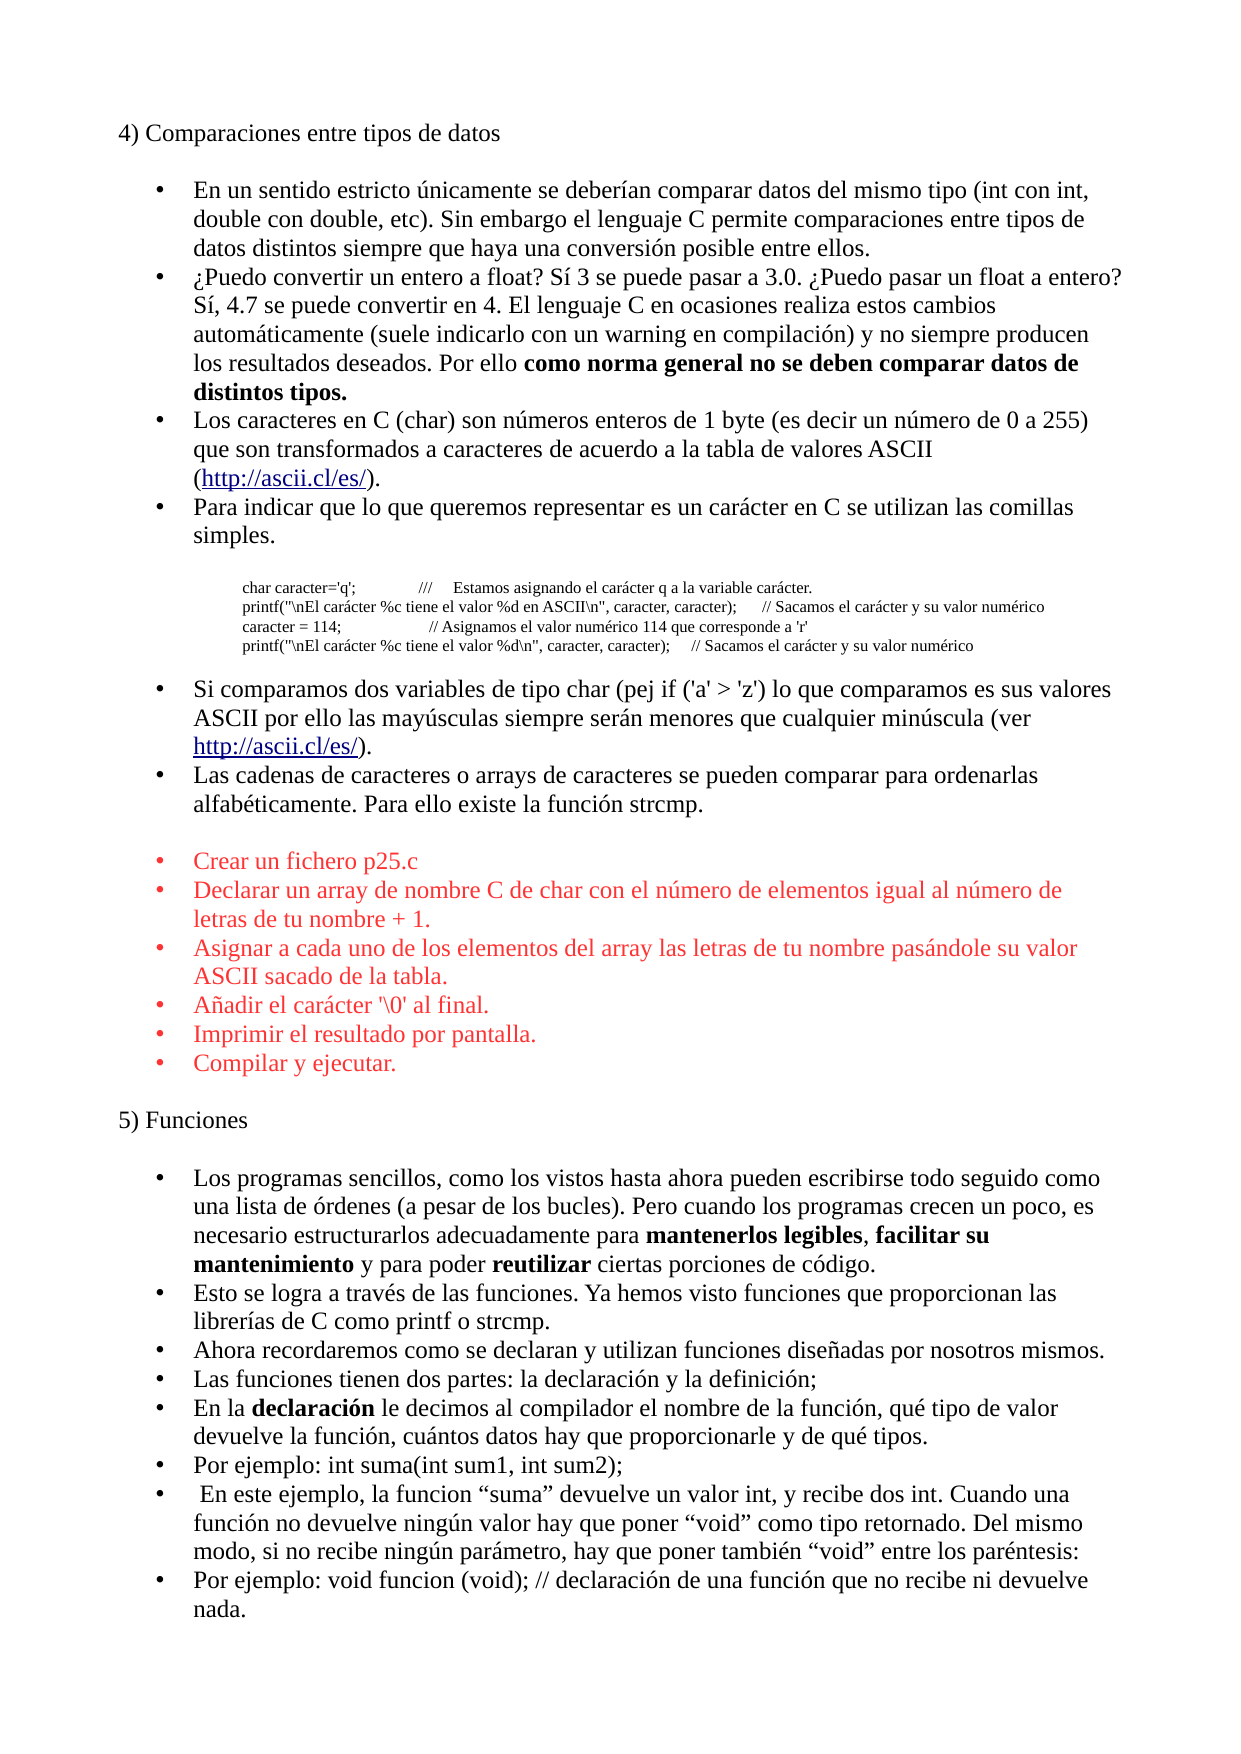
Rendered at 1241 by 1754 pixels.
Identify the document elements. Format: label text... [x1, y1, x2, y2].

list Esto se logra a través de las funciones. Ya hemos visto funciones que proporcionan las librerías de C como printf o strcmp. [156, 1278, 1122, 1335]
list Si comparamos dos variables de tipo char (pej if ('a' > 'z') lo que comparamos es sus valores ASCII por ello las mayúsculas siempre serán menores que cualquier minúscula (ver http://ascii.cl/es/). [156, 674, 1122, 760]
list Crear un fichero p25.c [156, 846, 1122, 875]
list Por ejemplo: int suma(int sum1, int sum2); [156, 1450, 1122, 1479]
list Declarar un array de nombre C de char con el número de elementos igual al número de letras de tu nombre + 1. [156, 875, 1122, 933]
list Compilar y ejecutar. [156, 1048, 1122, 1076]
list Los programas sencillos, como los vistos hasta ahora pueden escribirse todo seguido como una lista de órdenes (a pesar de los bucles). Pero cuando los programas crecen un poco, es necesario estructurarlos adecuadamente para mantenerlos legibles, facilitar su mantenimiento y para poder reutilizar ciertas porciones de código. [156, 1163, 1122, 1278]
text caracter = 114; // Asignamos el valor numérico 114 que corresponde a 'r' [192, 616, 1122, 636]
text 5) Funciones [118, 1105, 1122, 1134]
list Para indicar que lo que queremos representar es un carácter en C se utilizan las comillas simples. [156, 492, 1122, 549]
text 4) Comparaciones entre tipos de datos [118, 118, 1122, 147]
text printf("\nEl carácter %c tiene el valor %d en ASCII\n", caracter, caracter); // Sacamos el carácter y su valor numérico [192, 597, 1122, 616]
list En este ejemplo, la funcion “suma” devuelve un valor int, y recibe dos int. Cuando una función no devuelve ningún valor hay que poner “void” como tipo retornado. Del mismo modo, si no recibe ningún parámetro, hay que poner también “void” entre los paréntesis: [156, 1479, 1122, 1565]
list ¿Puedo convertir un entero a float? Sí 3 se puede pasar a 3.0. ¿Puedo pasar un float a entero? Sí, 4.7 se puede convertir en 4. El lenguaje C en ocasiones realiza estos cambios automáticamente (suele indicarlo con un warning en compilación) y no siempre producen los resultados deseados. Por ello como norma general no se deben comparar datos de distintos tipos. [156, 262, 1122, 406]
list Los caracteres en C (char) son números enteros de 1 byte (es decir un número de 0 a 255) que son transformados a caracteres de acuerdo a la tabla de valores ASCII (http://ascii.cl/es/). [156, 406, 1122, 492]
list En un sentido estricto únicamente se deberían comparar datos del mismo tipo (int con int, double con double, etc). Sin embargo el lenguaje C permite comparaciones entre tipos de datos distintos siempre que haya una conversión posible entre ellos. [156, 176, 1122, 262]
list Asignar a cada uno de los elementos del array las letras de tu nombre pasándole su valor ASCII sacado de la tabla. [156, 933, 1122, 990]
list Imprimir el resultado por pantalla. [156, 1019, 1122, 1048]
list Las funciones tienen dos partes: la declaración y la definición; [156, 1364, 1122, 1393]
list En la declaración le decimos al compilador el nombre de la función, qué tipo de valor devuelve la función, cuántos datos hay que proporcionarle y de qué tipos. [156, 1393, 1122, 1450]
list Añadir el carácter '\0' al final. [156, 990, 1122, 1019]
list Por ejemplo: void funcion (void); // declaración de una función que no recibe ni devuelve nada. [156, 1565, 1122, 1623]
text printf("\nEl carácter %c tiene el valor %d\n", caracter, caracter); // Sacamos el carácter y su valor numérico [192, 636, 1122, 655]
list Las cadenas de caracteres o arrays de caracteres se pueden comparar para ordenarlas alfabéticamente. Para ello existe la función strcmp. [156, 760, 1122, 818]
text char caracter='q'; /// Estamos asignando el carácter q a la variable carácter. [192, 578, 1122, 597]
list Ahora recordaremos como se declaran y utilizan funciones diseñadas por nosotros mismos. [156, 1335, 1122, 1364]
